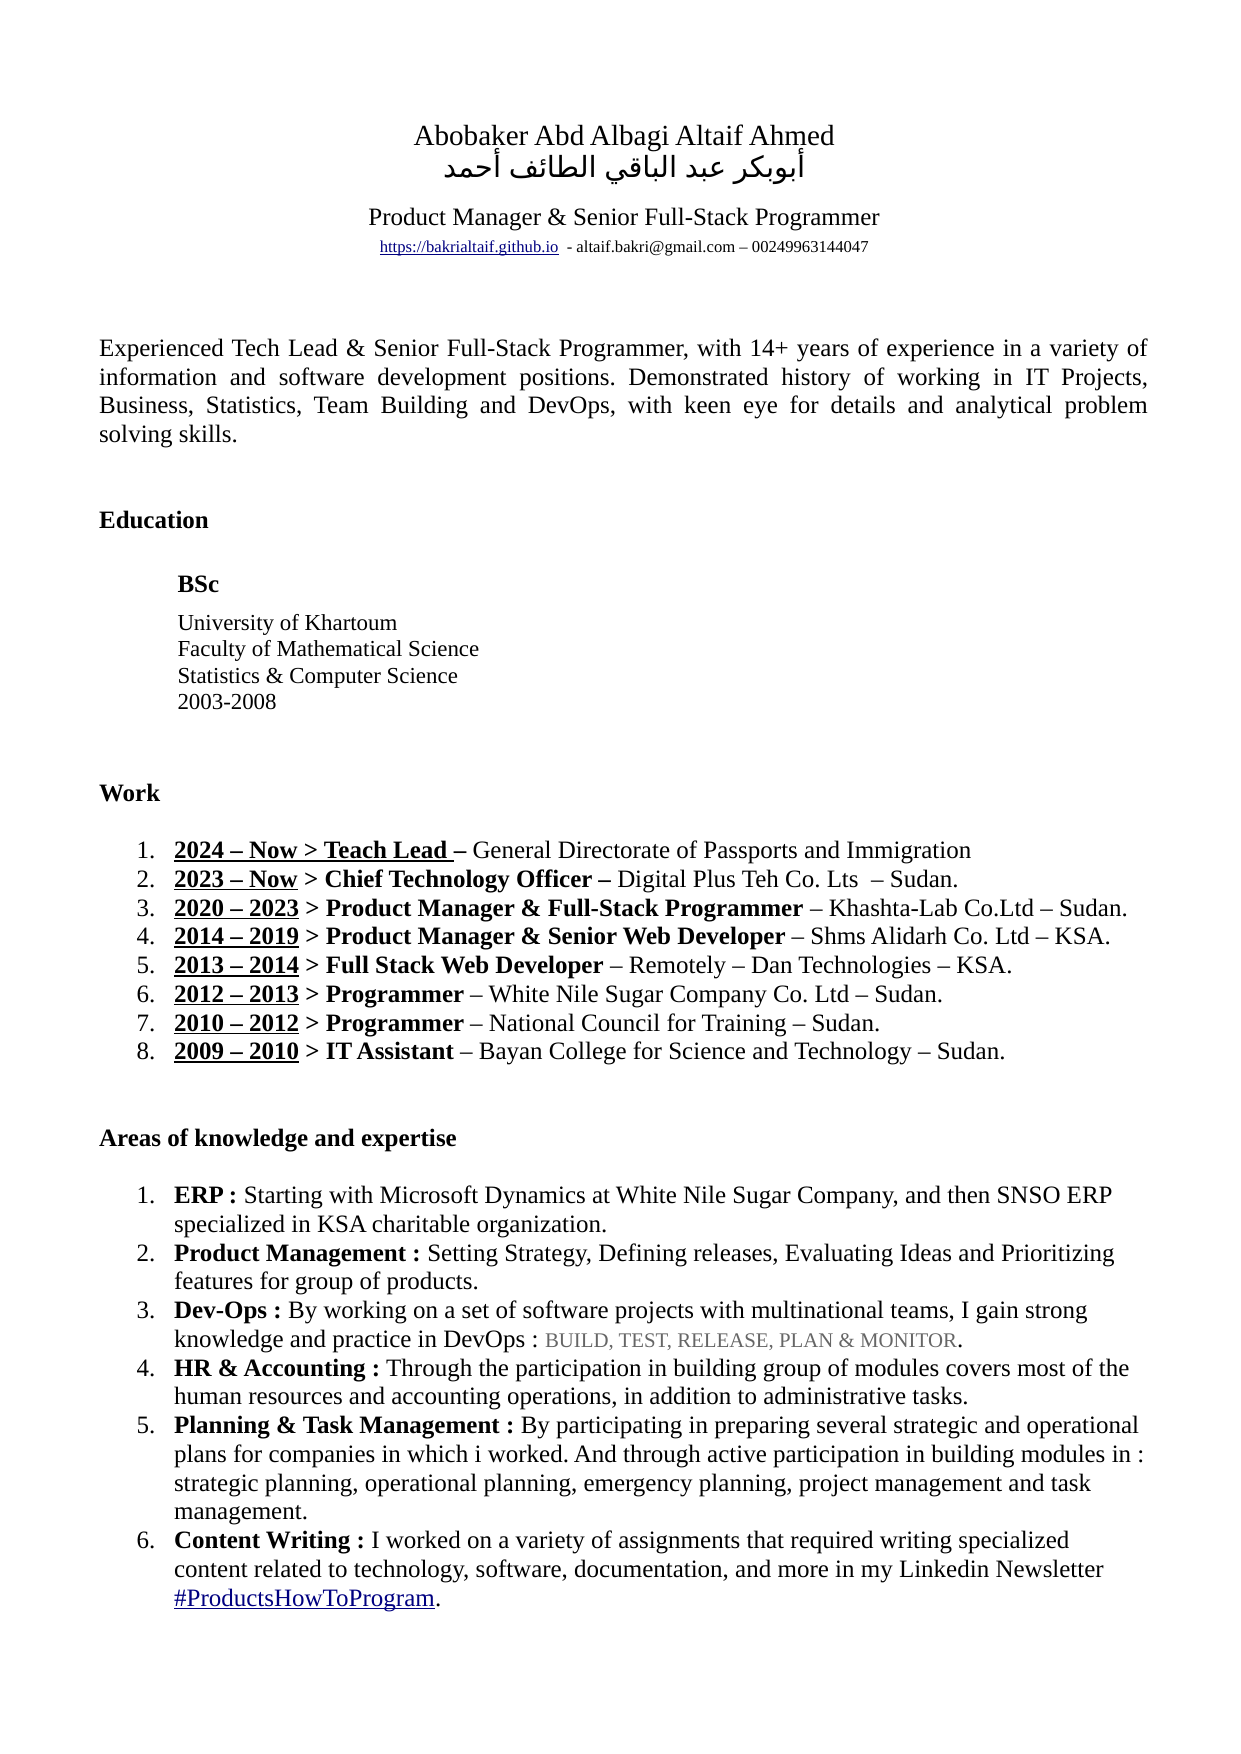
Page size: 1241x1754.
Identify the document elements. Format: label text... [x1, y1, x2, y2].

list #ProductsHowToProgram. [136, 1583, 1149, 1611]
list Dev-Ops : By working on a set of software projects with multinational teams, I gain strong knowledge and practice in DevOps : BUILD, TEST, RELEASE, PLAN & MONITOR. [136, 1295, 1149, 1353]
list 2009 – 2010 > IT Assistant – Bayan College for Science and Technology – Sudan. [136, 1036, 1149, 1065]
subtitle Product Manager & Senior Full-Stack Programmer [99, 202, 1149, 231]
list ERP : Starting with Microsoft Dynamics at White Nile Sugar Company, and then SNSO ERP specialized in KSA charitable organization. [136, 1180, 1149, 1238]
list HR & Accounting : Through the participation in building group of modules covers most of the human resources and accounting operations, in addition to administrative tasks. [136, 1353, 1149, 1410]
text https://bakrialtaif.github.io - altaif.bakri@gmail.com – 00249963144047 [99, 237, 1149, 256]
list Product Management : Setting Strategy, Defining releases, Evaluating Ideas and Prioritizing features for group of products. [136, 1238, 1149, 1295]
list Planning & Task Management : By participating in preparing several strategic and operational plans for companies in which i worked. And through active participation in building modules in : strategic planning, operational planning, emergency planning, project management and task management. [136, 1410, 1149, 1525]
list Content Writing : I worked on a variety of assignments that required writing specialized content related to technology, software, documentation, and more in my Linkedin Newsletter [136, 1525, 1149, 1583]
text أبوبكر عبد الباقي الطائف أحمد [99, 152, 1149, 190]
list 2012 – 2013 > Programmer – White Nile Sugar Company Co. Ltd – Sudan. [136, 979, 1149, 1008]
list 2020 – 2023 > Product Manager & Full-Stack Programmer – Khashta-Lab Co.Ltd – Sudan. [136, 893, 1149, 921]
list 2014 – 2019 > Product Manager & Senior Web Developer – Shms Alidarh Co. Ltd – KSA. [136, 921, 1149, 950]
list 2013 – 2014 > Full Stack Web Developer – Remotely – Dan Technologies – KSA. [136, 950, 1149, 979]
list 2010 – 2012 > Programmer – National Council for Training – Sudan. [136, 1008, 1149, 1036]
list 2024 – Now > Teach Lead – General Directorate of Passports and Immigration [136, 835, 1149, 864]
text Work [99, 778, 1149, 806]
text Education [99, 506, 1149, 534]
table_header BSc [172, 563, 1149, 603]
text Areas of knowledge and expertise [99, 1123, 1149, 1151]
text Abobaker Abd Albagi Altaif Ahmed [99, 118, 1149, 152]
table_cell University of Khartoum Faculty of Mathematical Science Statistics & Computer Science 2003-2008 [172, 603, 1149, 720]
text Experienced Tech Lead & Senior Full-Stack Programmer, with 14+ years of experience in a variety of information and software development positions. Demonstrated history of working in IT Projects, Business, Statistics, Team Building and DevOps, with keen eye for details and analytical problem solving skills. [99, 333, 1149, 448]
list 2023 – Now > Chief Technology Officer – Digital Plus Teh Co. Lts – Sudan. [136, 864, 1149, 893]
